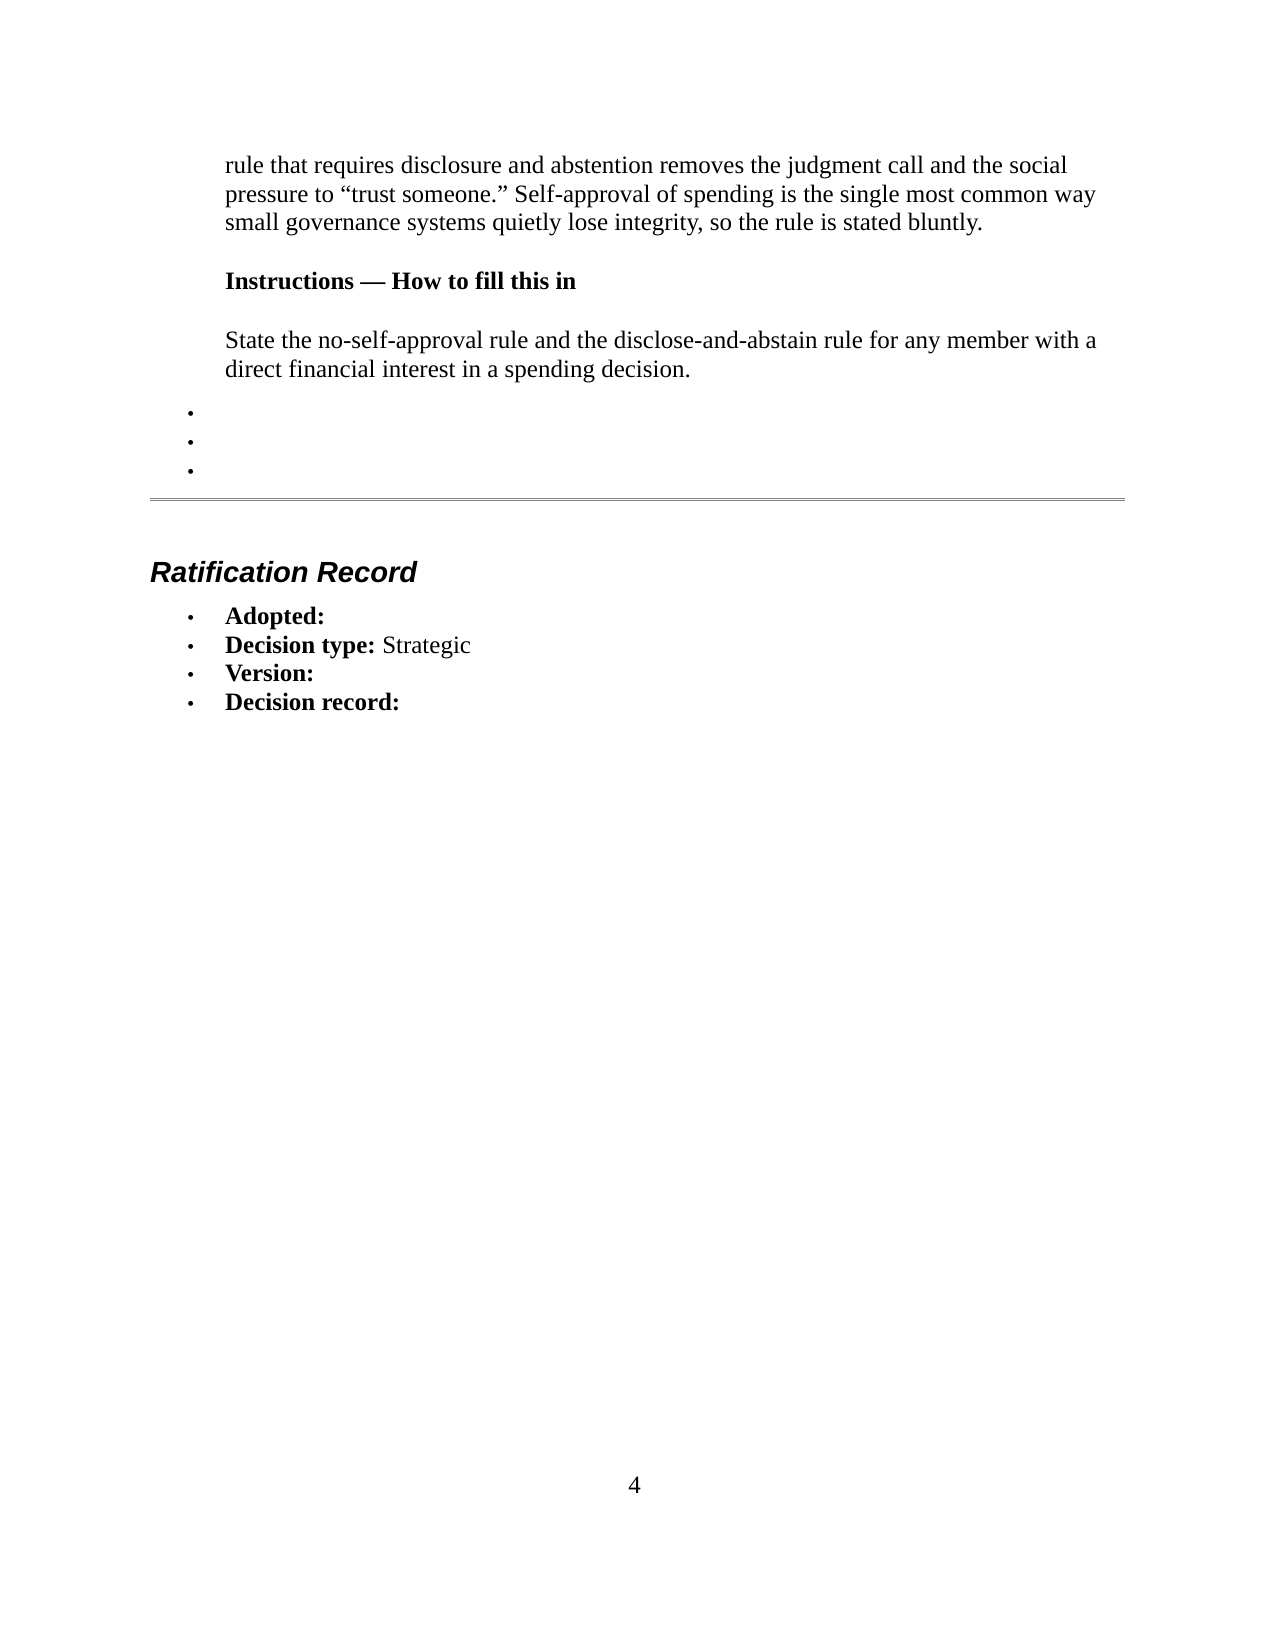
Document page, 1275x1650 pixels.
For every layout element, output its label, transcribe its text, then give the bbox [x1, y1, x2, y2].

text Instructions — How to fill this in [225, 266, 1125, 295]
text rule that requires disclosure and abstention removes the judgment call and the social pressure to “trust someone.” Self-approval of spending is the single most common way small governance systems quietly lose integrity, so the rule is stated bluntly. [225, 150, 1125, 236]
list Decision type: Strategic [187, 630, 1125, 658]
list Adopted: [187, 601, 1125, 630]
text State the no-self-approval rule and the disclose-and-abstain rule for any member with a direct financial interest in a spending decision. [225, 325, 1125, 382]
subtitle Ratification Record [150, 555, 1125, 588]
list Version: [187, 658, 1125, 687]
list Decision record: [187, 687, 1125, 716]
